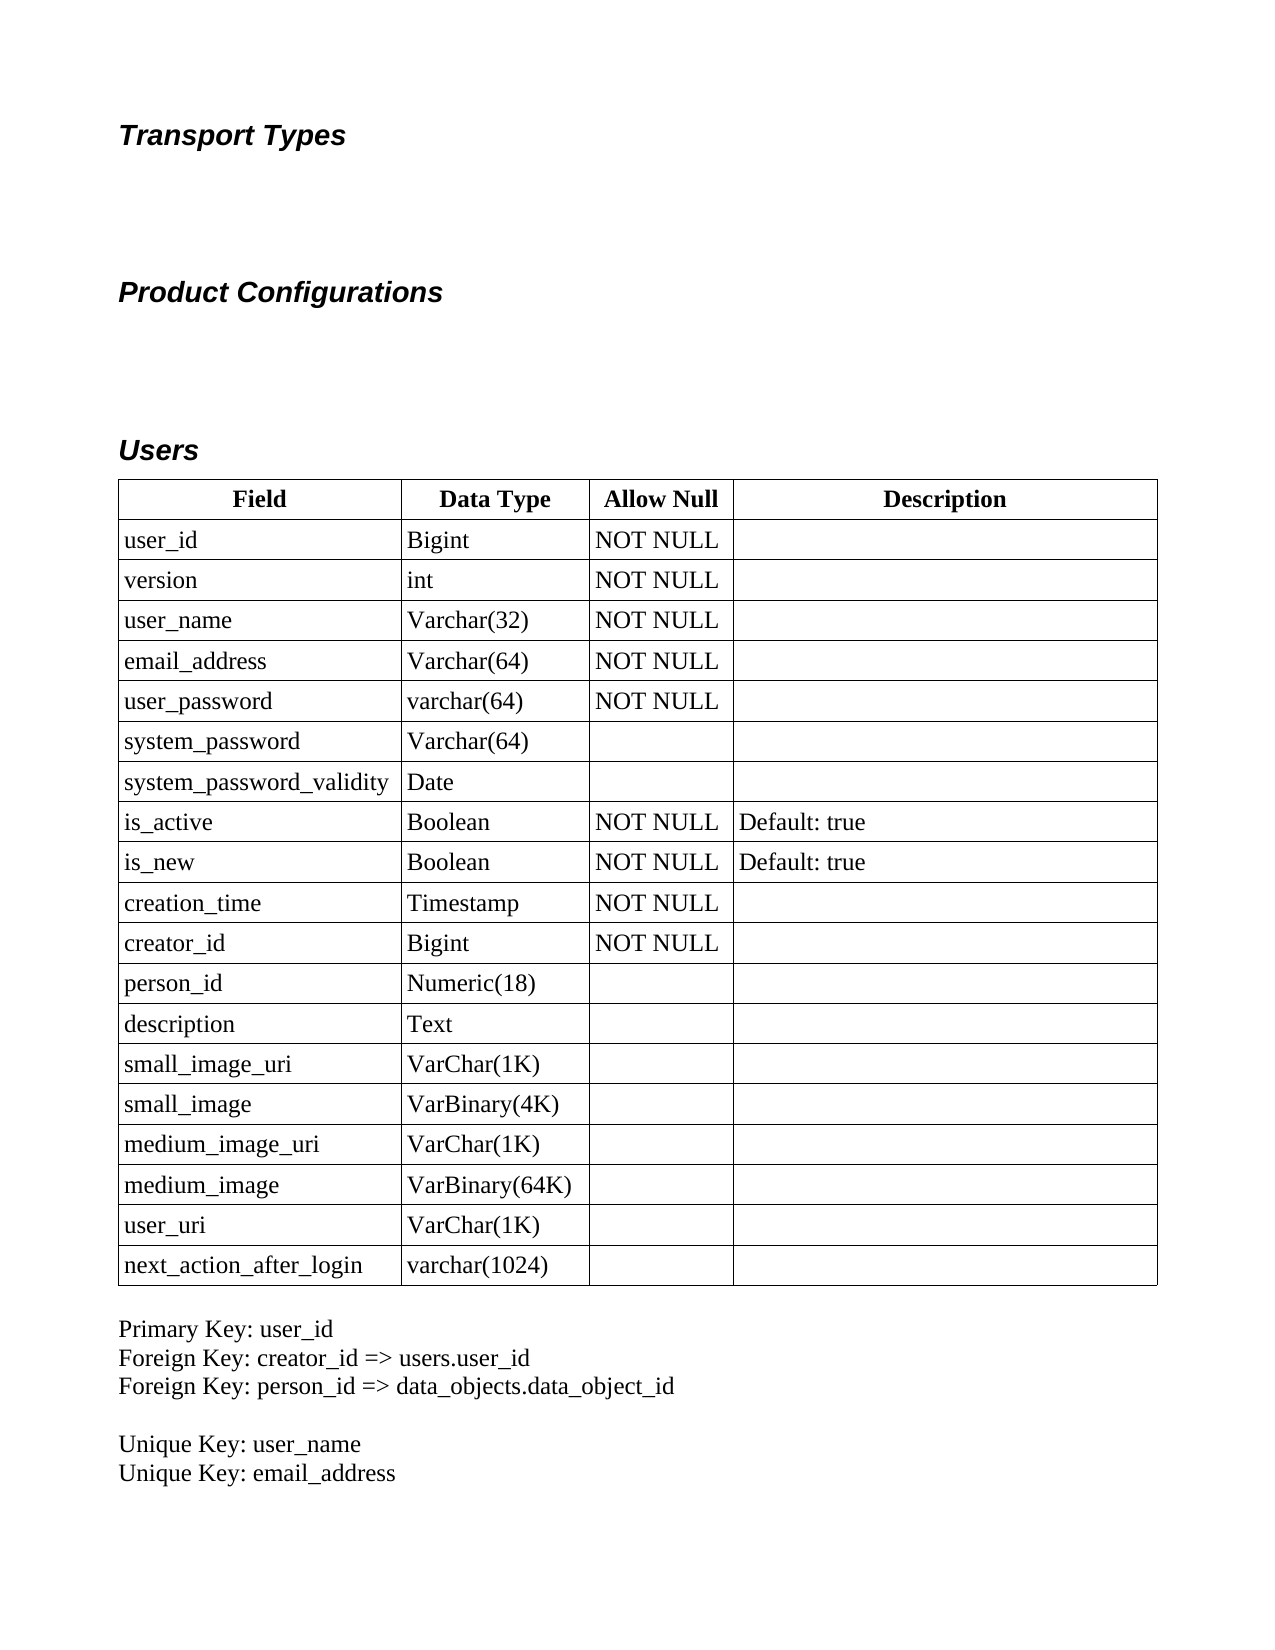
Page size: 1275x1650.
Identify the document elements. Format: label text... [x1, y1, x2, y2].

table_cell [590, 1125, 733, 1164]
table_cell Timestamp [402, 883, 589, 922]
table_cell [734, 1084, 1157, 1124]
table_cell description [119, 1004, 401, 1043]
table_cell NOT NULL [590, 681, 733, 721]
table_cell [734, 1125, 1157, 1164]
table_cell NOT NULL [590, 560, 733, 600]
table_cell [734, 883, 1157, 922]
table_cell [590, 1004, 733, 1043]
table_cell VarChar(1K) [402, 1205, 589, 1245]
table_cell Numeric(18) [402, 964, 589, 1003]
text Unique Key: user_name [118, 1429, 1157, 1458]
subtitle Users [118, 433, 1157, 466]
table_cell system_password_validity [119, 762, 401, 801]
table_cell [734, 722, 1157, 761]
table_cell Boolean [402, 842, 589, 882]
table_cell Boolean [402, 802, 589, 841]
table_cell [734, 1044, 1157, 1083]
table_cell Varchar(32) [402, 601, 589, 640]
table_cell Date [402, 762, 589, 801]
table_cell NOT NULL [590, 842, 733, 882]
table_cell next_action_after_login [119, 1246, 401, 1285]
table_cell [734, 1004, 1157, 1043]
table_cell [590, 964, 733, 1003]
table_cell creation_time [119, 883, 401, 922]
subtitle Product Configurations [118, 275, 1157, 309]
table_cell person_id [119, 964, 401, 1003]
text Foreign Key: person_id => data_objects.data_object_id [118, 1371, 1157, 1400]
table_cell int [402, 560, 589, 600]
table_header Description [734, 480, 1157, 519]
table_cell system_password [119, 722, 401, 761]
table_cell NOT NULL [590, 601, 733, 640]
table_cell [590, 722, 733, 761]
table_cell user_id [119, 520, 401, 559]
table_cell NOT NULL [590, 641, 733, 680]
table_cell is_new [119, 842, 401, 882]
table_cell [734, 923, 1157, 963]
table_cell VarBinary(64K) [402, 1165, 589, 1204]
subtitle Transport Types [118, 118, 1157, 152]
table_cell [734, 641, 1157, 680]
table_cell [590, 1084, 733, 1124]
table_header Field [119, 480, 401, 519]
table_cell small_image_uri [119, 1044, 401, 1083]
table_cell varchar(1024) [402, 1246, 589, 1285]
table_cell Default: true [734, 842, 1157, 882]
table_cell [734, 762, 1157, 801]
table_cell [734, 964, 1157, 1003]
text Unique Key: email_address [118, 1458, 1157, 1486]
table_cell [590, 1165, 733, 1204]
table_cell user_password [119, 681, 401, 721]
table_cell [590, 1205, 733, 1245]
table_cell Varchar(64) [402, 641, 589, 680]
table_cell Bigint [402, 923, 589, 963]
table_cell varchar(64) [402, 681, 589, 721]
table_cell NOT NULL [590, 923, 733, 963]
table_cell medium_image_uri [119, 1125, 401, 1164]
table_cell user_name [119, 601, 401, 640]
table_cell user_uri [119, 1205, 401, 1245]
table_cell [734, 681, 1157, 721]
table_cell creator_id [119, 923, 401, 963]
table_cell medium_image [119, 1165, 401, 1204]
table_header Allow Null [590, 480, 733, 519]
table_cell Varchar(64) [402, 722, 589, 761]
table_cell [734, 601, 1157, 640]
table_cell VarChar(1K) [402, 1044, 589, 1083]
table_cell Default: true [734, 802, 1157, 841]
table_cell is_active [119, 802, 401, 841]
table_cell [590, 1246, 733, 1285]
table_cell VarChar(1K) [402, 1125, 589, 1164]
table_cell small_image [119, 1084, 401, 1124]
table_cell [734, 1246, 1157, 1285]
table_cell [734, 1165, 1157, 1204]
text Primary Key: user_id [118, 1314, 1157, 1343]
table_cell NOT NULL [590, 883, 733, 922]
table_cell VarBinary(4K) [402, 1084, 589, 1124]
table_cell NOT NULL [590, 802, 733, 841]
table_cell Text [402, 1004, 589, 1043]
table_cell [590, 762, 733, 801]
table_cell [734, 520, 1157, 559]
table_cell version [119, 560, 401, 600]
table_cell [734, 560, 1157, 600]
table_header Data Type [402, 480, 589, 519]
table_cell email_address [119, 641, 401, 680]
table_cell [590, 1044, 733, 1083]
text Foreign Key: creator_id => users.user_id [118, 1343, 1157, 1371]
table_cell Bigint [402, 520, 589, 559]
table_cell [734, 1205, 1157, 1245]
table_cell NOT NULL [590, 520, 733, 559]
